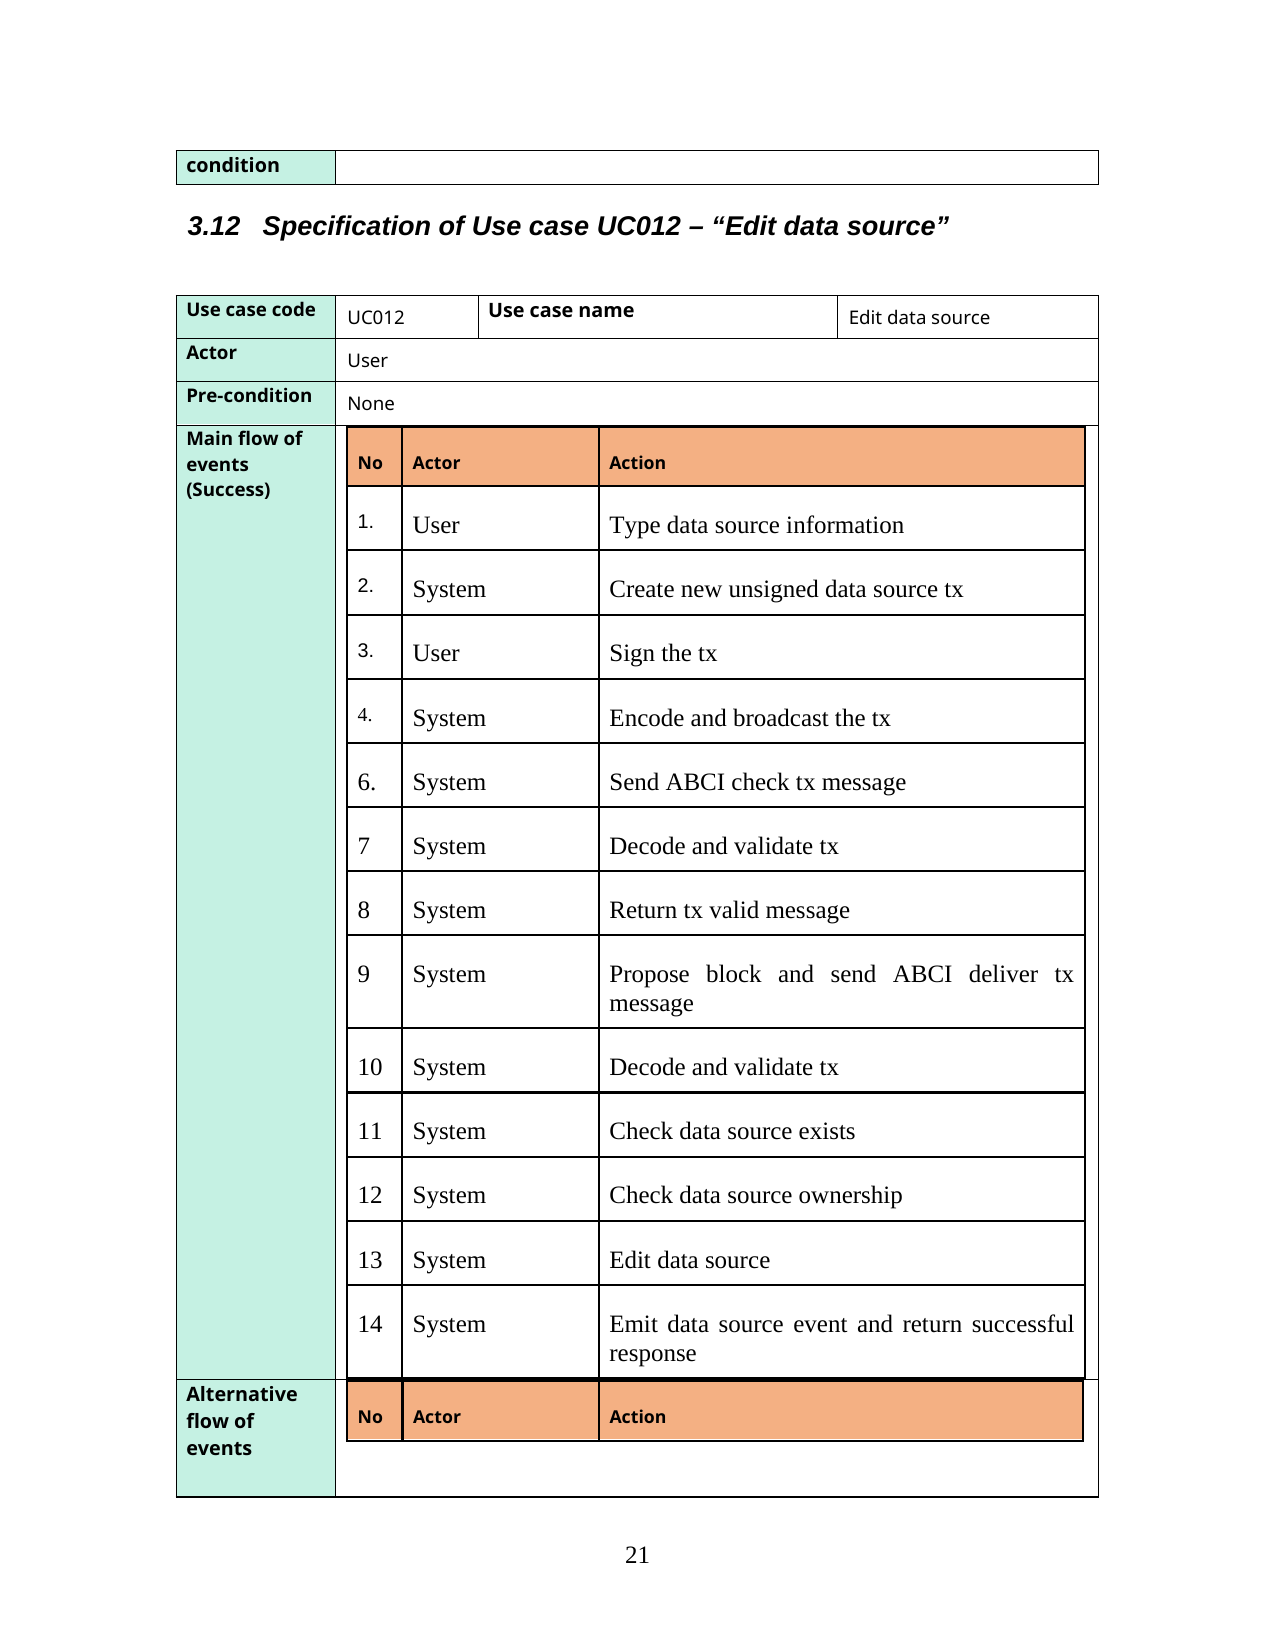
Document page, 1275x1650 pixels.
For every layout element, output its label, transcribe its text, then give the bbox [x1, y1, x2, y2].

table_header Use case name [479, 296, 837, 338]
table_cell Encode and broadcast the tx [600, 680, 1084, 742]
table_cell Send ABCI check tx message [600, 744, 1084, 806]
table_cell Decode and validate tx [600, 808, 1084, 870]
table_cell condition [177, 151, 335, 184]
table_cell Sign the tx [600, 616, 1084, 678]
table_cell Propose block and send ABCI deliver tx message [600, 936, 1084, 1027]
table_cell System [403, 808, 598, 870]
table_header Actor [403, 428, 598, 485]
table_cell System [403, 551, 598, 613]
table_cell 12 [348, 1158, 401, 1220]
table_cell Check data source ownership [600, 1158, 1084, 1220]
table_cell System [403, 680, 598, 742]
table_header Actor [404, 1382, 598, 1439]
table_cell 7 [348, 808, 401, 870]
table_cell Decode and validate tx [600, 1029, 1084, 1091]
table_cell System [403, 1094, 598, 1156]
table_header Action [600, 428, 1084, 485]
table_cell Emit data source event and return successful response [600, 1286, 1084, 1377]
table_cell Pre-condition [177, 382, 335, 424]
subtitle Specification of Use case UC012 – “Edit data source” [187, 210, 1087, 242]
table_cell User [336, 339, 1098, 381]
table_cell [336, 151, 1098, 184]
table_cell Alternative flow of events [177, 1380, 335, 1496]
table_cell 13 [348, 1222, 401, 1284]
table_cell Actor [177, 339, 335, 381]
table_cell System [403, 936, 598, 1027]
table_cell 6. [348, 744, 401, 806]
table_cell Check data source exists [600, 1094, 1084, 1156]
table_cell [336, 426, 346, 1379]
table_cell 2. [348, 551, 401, 613]
table_header Action [600, 1382, 1082, 1439]
table_header Use case code [177, 296, 335, 338]
table_cell 4. [348, 680, 401, 742]
table_cell 8 [348, 872, 401, 934]
table_cell 9 [348, 936, 401, 1027]
table_cell [1086, 426, 1098, 1379]
table_cell 10 [348, 1029, 401, 1091]
table_cell 1. [348, 487, 401, 549]
table_cell System [403, 872, 598, 934]
table_cell 14 [348, 1286, 401, 1377]
table_cell None [336, 382, 1098, 424]
table_cell Return tx valid message [600, 872, 1084, 934]
table_header No [348, 1382, 401, 1439]
table_cell 11 [348, 1094, 401, 1156]
table_cell [336, 1380, 1098, 1496]
table_header Edit data source [838, 296, 1098, 338]
table_cell Type data source information [600, 487, 1084, 549]
table_cell Edit data source [600, 1222, 1084, 1284]
table_cell Create new unsigned data source tx [600, 551, 1084, 613]
table_cell System [403, 744, 598, 806]
table_cell Main flow of events (Success) [177, 426, 335, 1379]
table_cell System [403, 1222, 598, 1284]
table_cell System [403, 1286, 598, 1377]
table_cell User [403, 616, 598, 678]
table_header UC012 [336, 296, 478, 338]
table_cell 3. [348, 616, 401, 678]
table_header No [348, 428, 401, 485]
table_cell User [403, 487, 598, 549]
table_cell System [403, 1158, 598, 1220]
table_cell System [403, 1029, 598, 1091]
